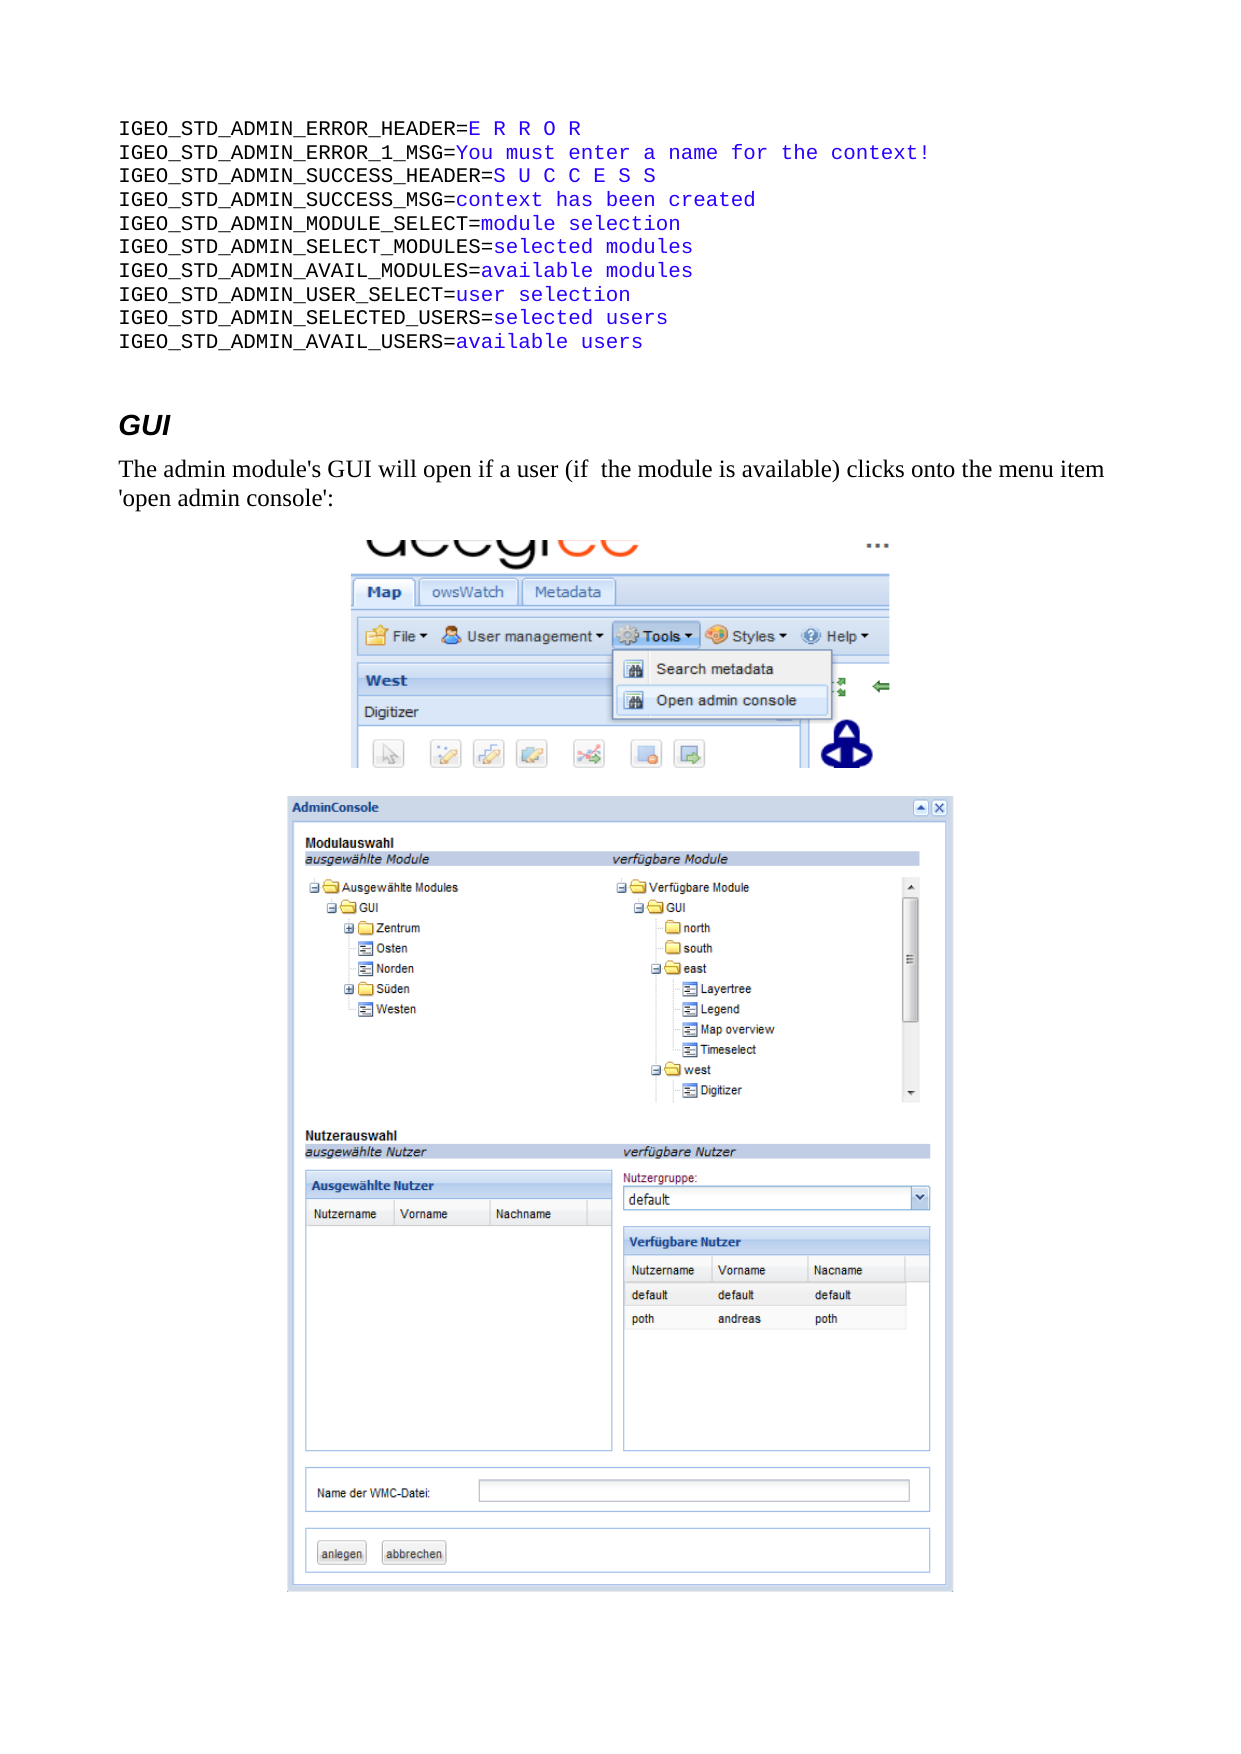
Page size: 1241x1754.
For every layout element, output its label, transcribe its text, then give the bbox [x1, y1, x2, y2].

text IGEO_STD_ADMIN_ERROR_HEADER=E R R O R [118, 118, 1122, 142]
text The admin module's GUI will open if a user (if the module is available) clicks onto the menu item 'open admin console': [118, 454, 1122, 512]
text IGEO_STD_ADMIN_SELECT_MODULES=selected modules [118, 236, 1122, 260]
subtitle GUI [118, 408, 1122, 442]
text IGEO_STD_ADMIN_ERROR_1_MSG=You must enter a name for the context! [118, 142, 1122, 165]
picture [350, 540, 890, 768]
picture [287, 796, 954, 1592]
text IGEO_STD_ADMIN_SELECTED_USERS=selected users [118, 307, 1122, 331]
text IGEO_STD_ADMIN_AVAIL_USERS=available users [118, 331, 1122, 354]
text IGEO_STD_ADMIN_MODULE_SELECT=module selection [118, 213, 1122, 236]
text IGEO_STD_ADMIN_SUCCESS_MSG=context has been created [118, 189, 1122, 213]
text IGEO_STD_ADMIN_SUCCESS_HEADER=S U C C E S S [118, 165, 1122, 189]
text IGEO_STD_ADMIN_USER_SELECT=user selection [118, 284, 1122, 307]
text IGEO_STD_ADMIN_AVAIL_MODULES=available modules [118, 260, 1122, 284]
